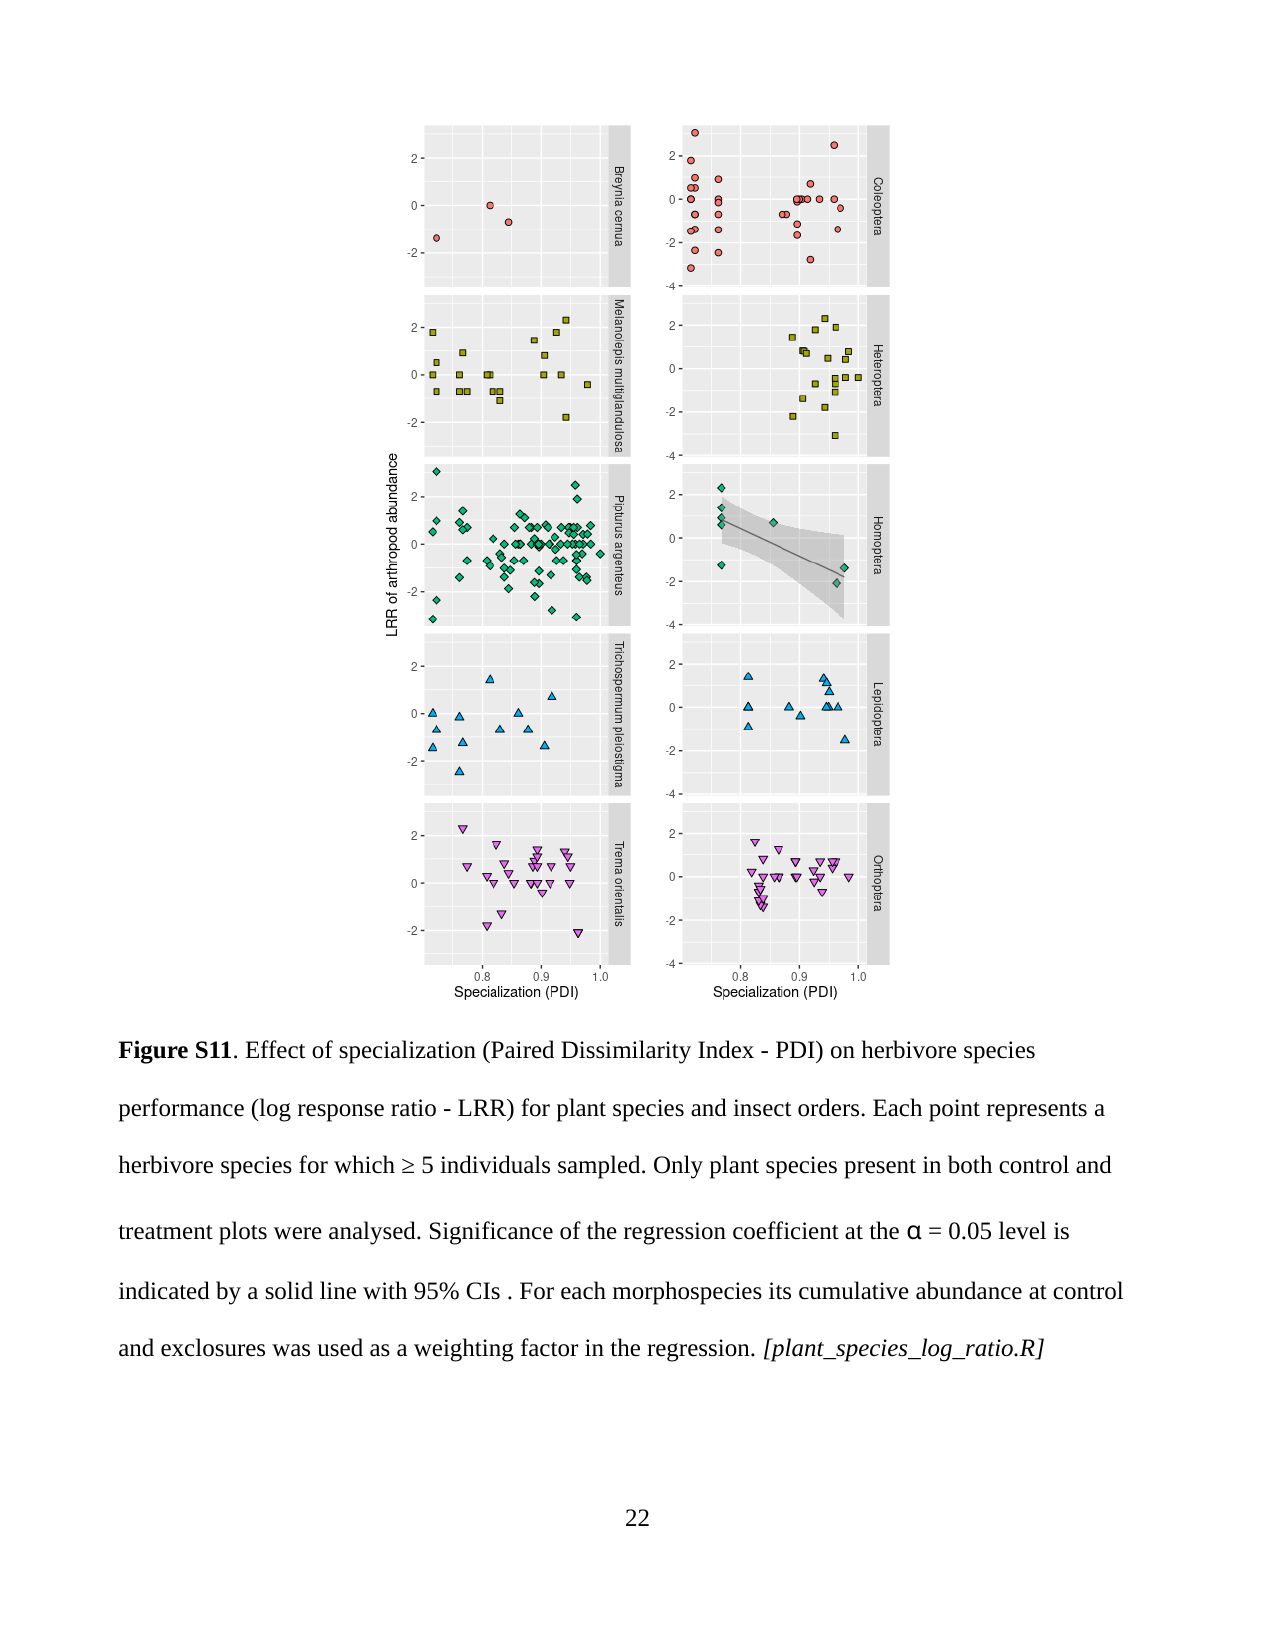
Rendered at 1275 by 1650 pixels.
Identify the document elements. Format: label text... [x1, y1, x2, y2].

picture [379, 118, 896, 1007]
text Figure S11. Effect of specialization (Paired Dissimilarity Index - PDI) on herbivore species performance (log response ratio - LRR) for plant species and insect orders. Each point represents a herbivore species for which ≥ 5 individuals sampled. Only plant species present in both control and treatment plots were analysed. Significance of the regression coefficient at the α = 0.05 level is indicated by a solid line with 95% CIs . For each morphospecies its cumulative abundance at control and exclosures was used as a weighting factor in the regression. [plant_species_log_ratio.R] [118, 118, 1157, 1362]
